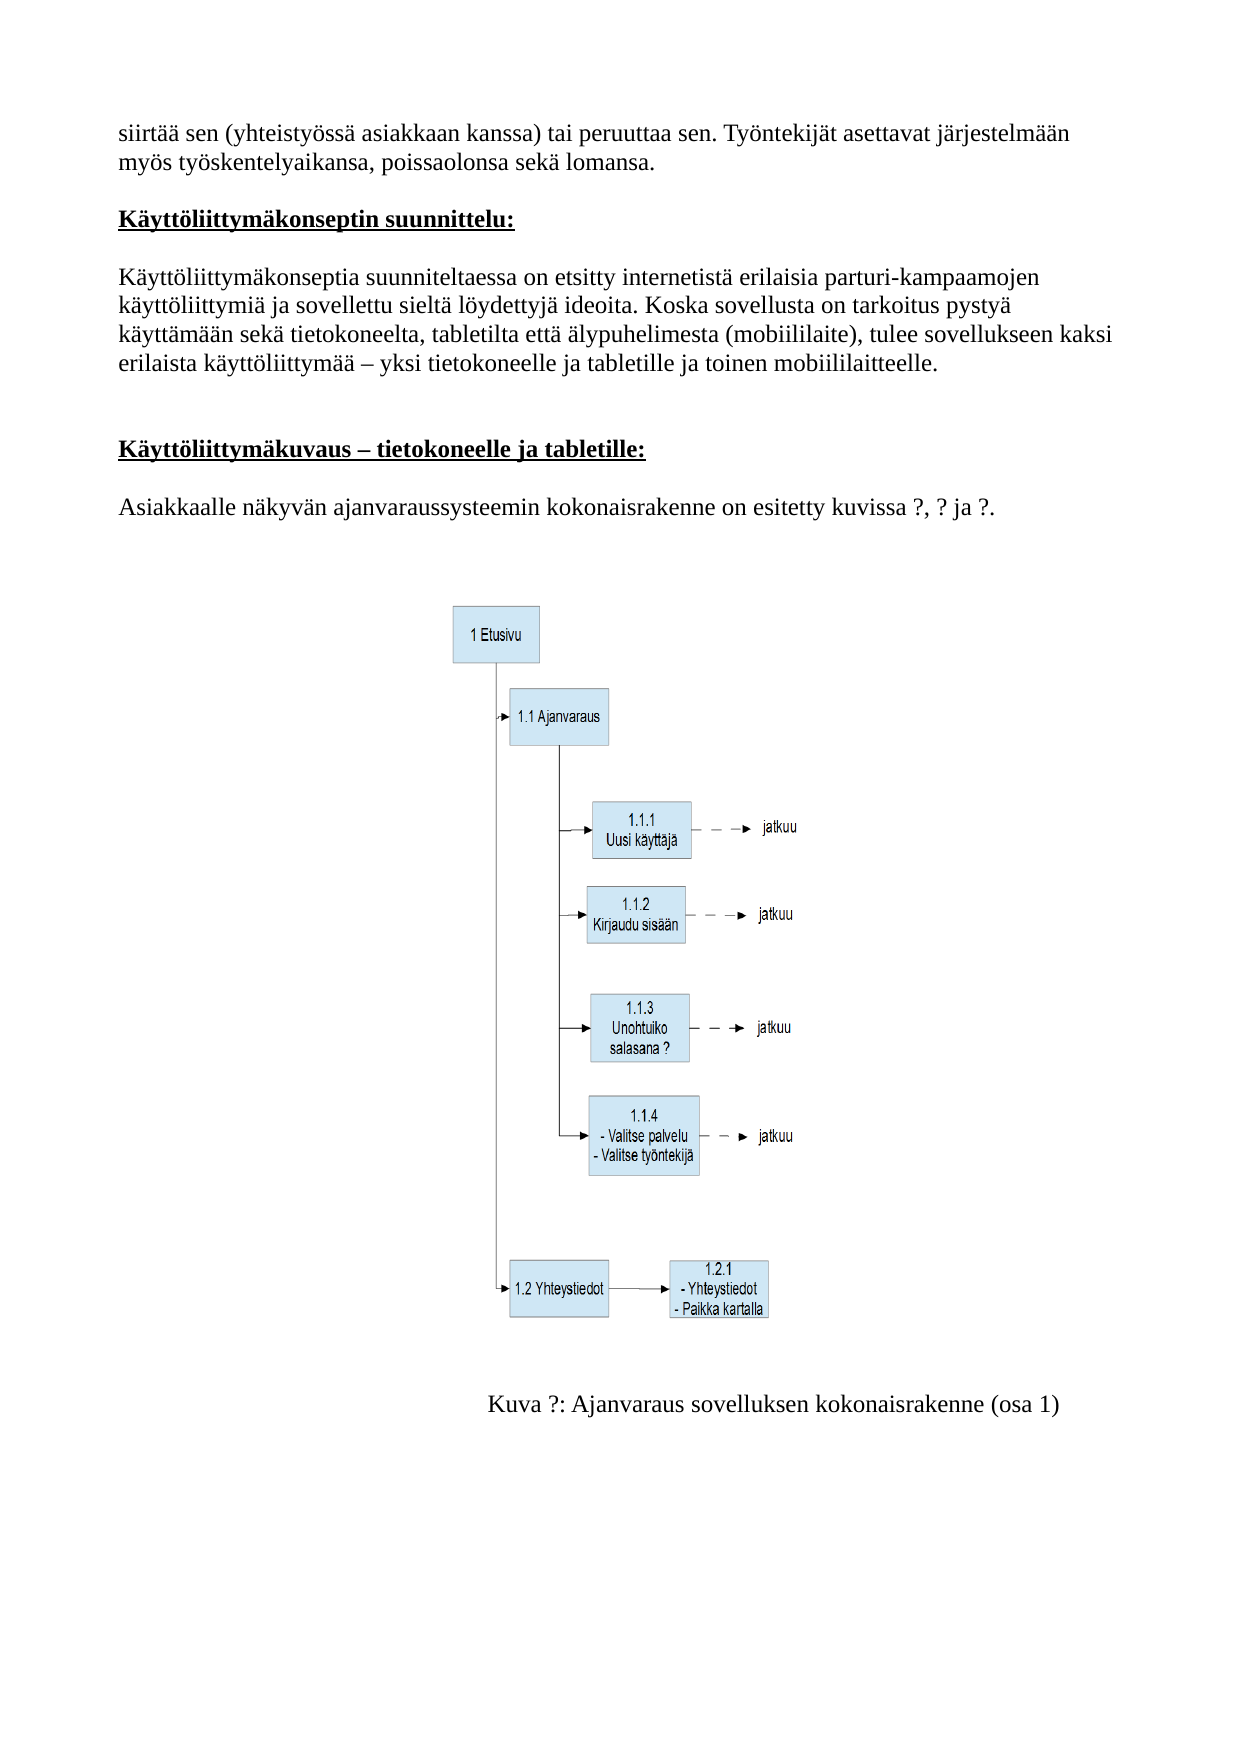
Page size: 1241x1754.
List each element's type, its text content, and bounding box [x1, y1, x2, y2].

picture [413, 549, 827, 1390]
text siirtää sen (yhteistyössä asiakkaan kanssa) tai peruuttaa sen. Työntekijät asettavat järjestelmään myös työskentelyaikansa, poissaolonsa sekä lomansa. [118, 118, 1122, 176]
text Kuva ?: Ajanvaraus sovelluksen kokonaisrakenne (osa 1) [118, 549, 1122, 1418]
text Käyttöliittymäkuvaus – tietokoneelle ja tabletille: [118, 434, 1122, 463]
text Asiakkaalle näkyvän ajanvaraussysteemin kokonaisrakenne on esitetty kuvissa ?, ? ja ?. [118, 492, 1122, 521]
text Käyttöliittymäkonseptia suunniteltaessa on etsitty internetistä erilaisia parturi-kampaamojen käyttöliittymiä ja sovellettu sieltä löydettyjä ideoita. Koska sovellusta on tarkoitus pystyä käyttämään sekä tietokoneelta, tabletilta että älypuhelimesta (mobiililaite), tulee sovellukseen kaksi erilaista käyttöliittymää – yksi tietokoneelle ja tabletille ja toinen mobiililaitteelle. [118, 262, 1122, 377]
text Käyttöliittymäkonseptin suunnittelu: [118, 204, 1122, 233]
